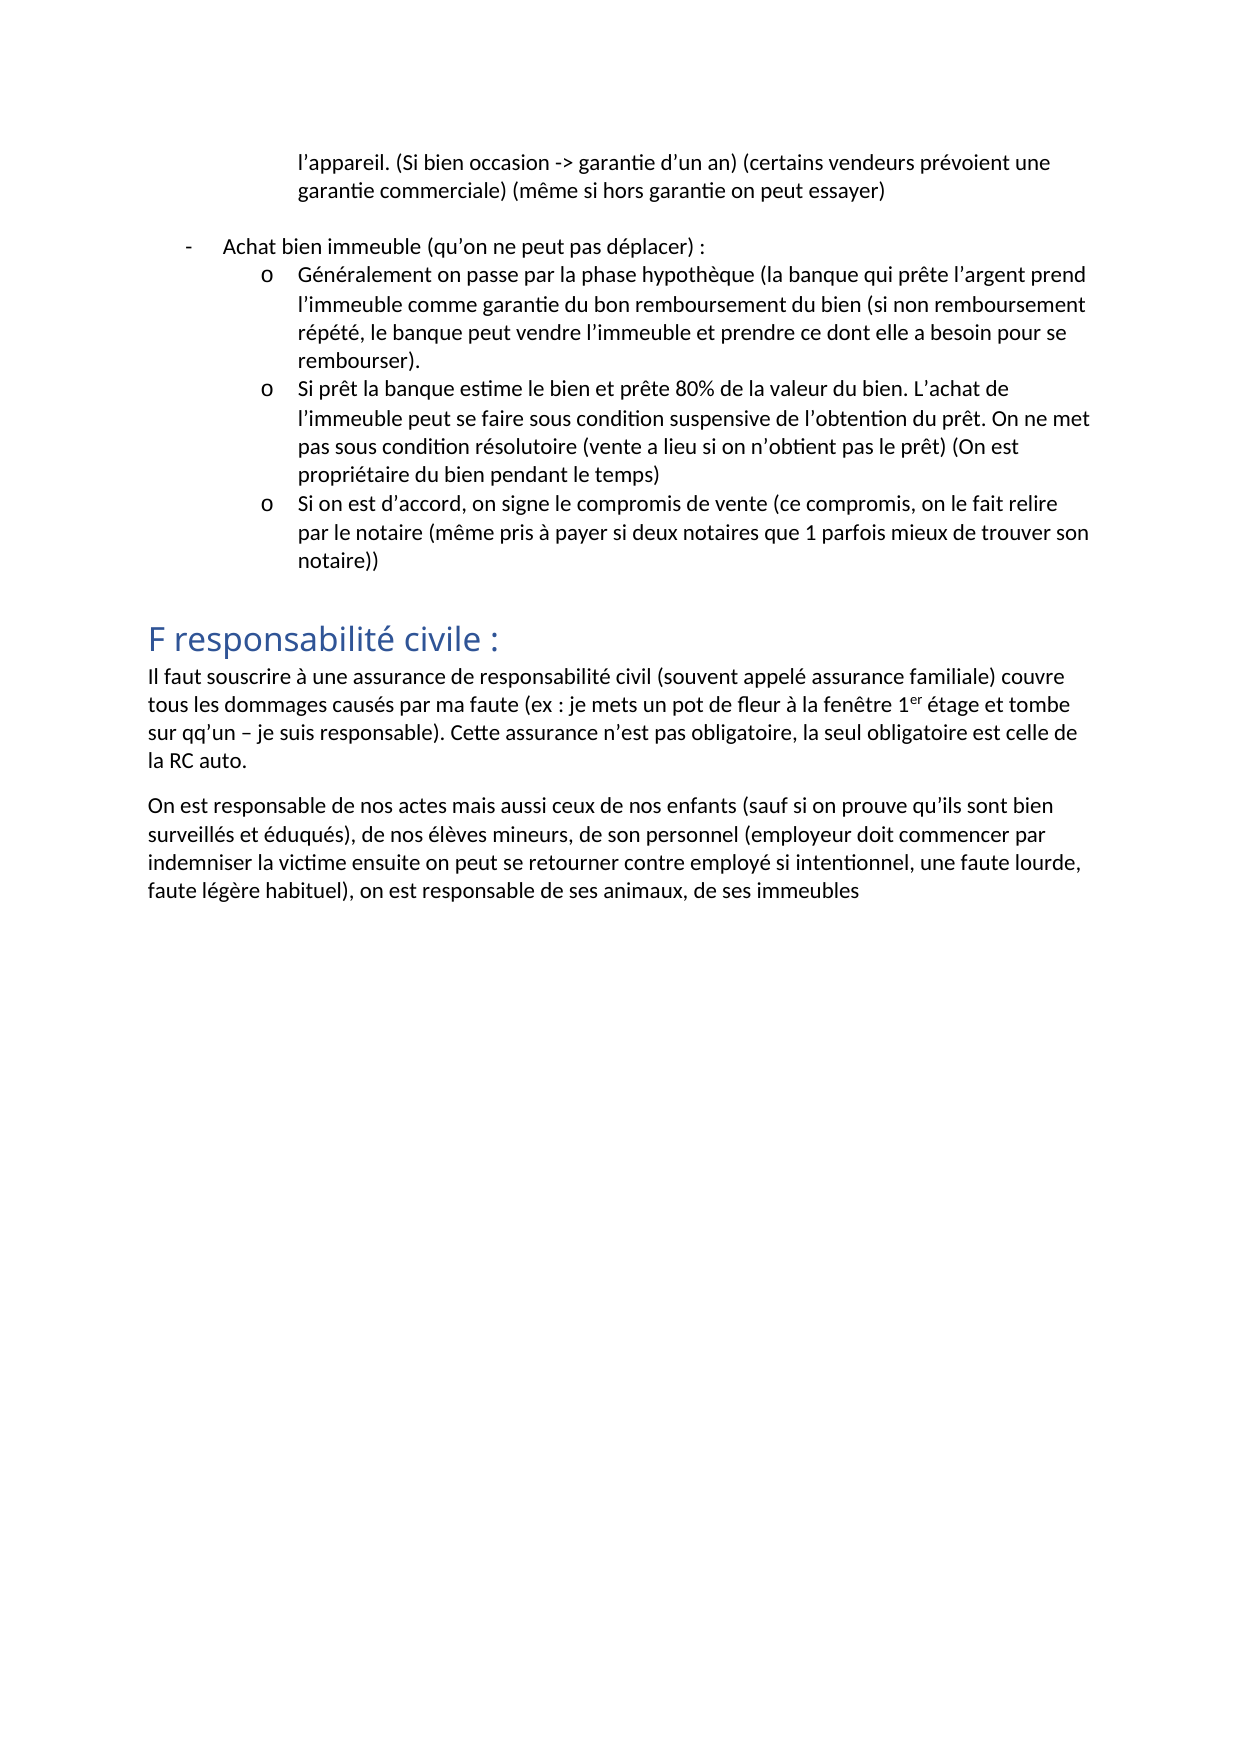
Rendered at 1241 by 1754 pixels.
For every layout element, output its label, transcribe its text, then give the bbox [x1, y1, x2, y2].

list Généralement on passe par la phase hypothèque (la banque qui prête l’argent prend l’immeuble comme garantie du bon remboursement du bien (si non remboursement répété, le banque peut vendre l’immeuble et prendre ce dont elle a besoin pour se rembourser). [260, 261, 1093, 374]
list Si prêt la banque estime le bien et prête 80% de la valeur du bien. L’achat de l’immeuble peut se faire sous condition suspensive de l’obtention du prêt. On ne met pas sous condition résolutoire (vente a lieu si on n’obtient pas le prêt) (On est propriétaire du bien pendant le temps) [260, 374, 1093, 488]
subtitle F responsabilité civile : [148, 616, 1093, 662]
text On est responsable de nos actes mais aussi ceux de nos enfants (sauf si on prouve qu’ils sont bien surveillés et éduqués), de nos élèves mineurs, de son personnel (employeur doit commencer par indemniser la victime ensuite on peut se retourner contre employé si intentionnel, une faute lourde, faute légère habituel), on est responsable de ses animaux, de ses immeubles [148, 792, 1093, 904]
list l’appareil. (Si bien occasion -> garantie d’un an) (certains vendeurs prévoient une garantie commerciale) (même si hors garantie on peut essayer) [260, 148, 1093, 204]
list Achat bien immeuble (qu’on ne peut pas déplacer) : [185, 232, 1093, 260]
list Si on est d’accord, on signe le compromis de vente (ce compromis, on le fait relire par le notaire (même pris à payer si deux notaires que 1 parfois mieux de trouver son notaire)) [260, 489, 1093, 574]
text Il faut souscrire à une assurance de responsabilité civil (souvent appelé assurance familiale) couvre tous les dommages causés par ma faute (ex : je mets un pot de fleur à la fenêtre 1er étage et tombe sur qq’un – je suis responsable). Cette assurance n’est pas obligatoire, la seul obligatoire est celle de la RC auto. [148, 662, 1093, 775]
